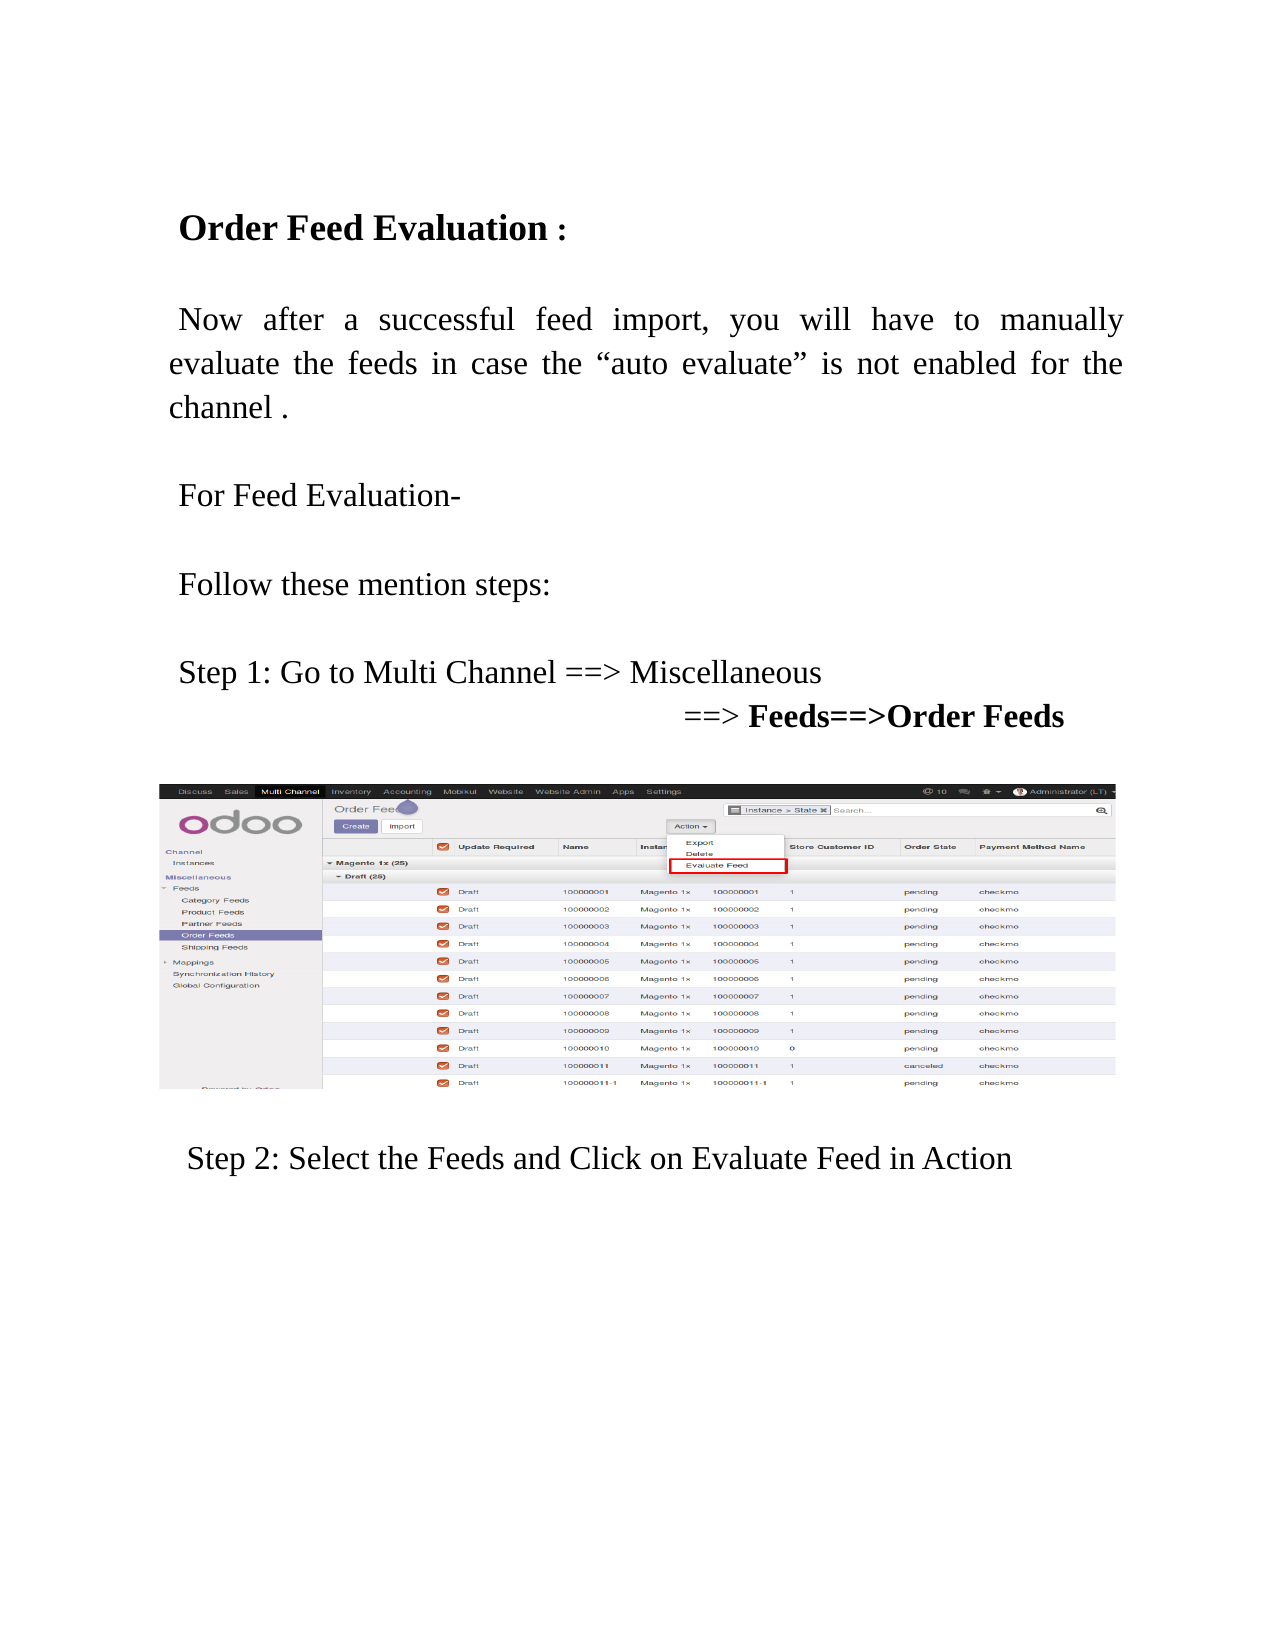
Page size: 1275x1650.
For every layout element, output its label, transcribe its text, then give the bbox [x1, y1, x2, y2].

picture [159, 784, 1116, 1089]
text Now after a successful feed import, you will have to manually evaluate the feeds in case the “auto evaluate” is not enabled for the channel . [169, 299, 1125, 426]
text For Feed Evaluation- [169, 476, 1125, 514]
text ==> Feeds==>Order Feeds [169, 696, 1125, 734]
text Step 1: Go to Multi Channel ==> Miscellaneous [169, 652, 1125, 690]
text Order Feed Evaluation : [169, 206, 1125, 249]
text Step 2: Select the Feeds and Click on Evaluate Feed in Action [169, 1138, 1125, 1177]
text Follow these mention steps: [169, 564, 1125, 602]
